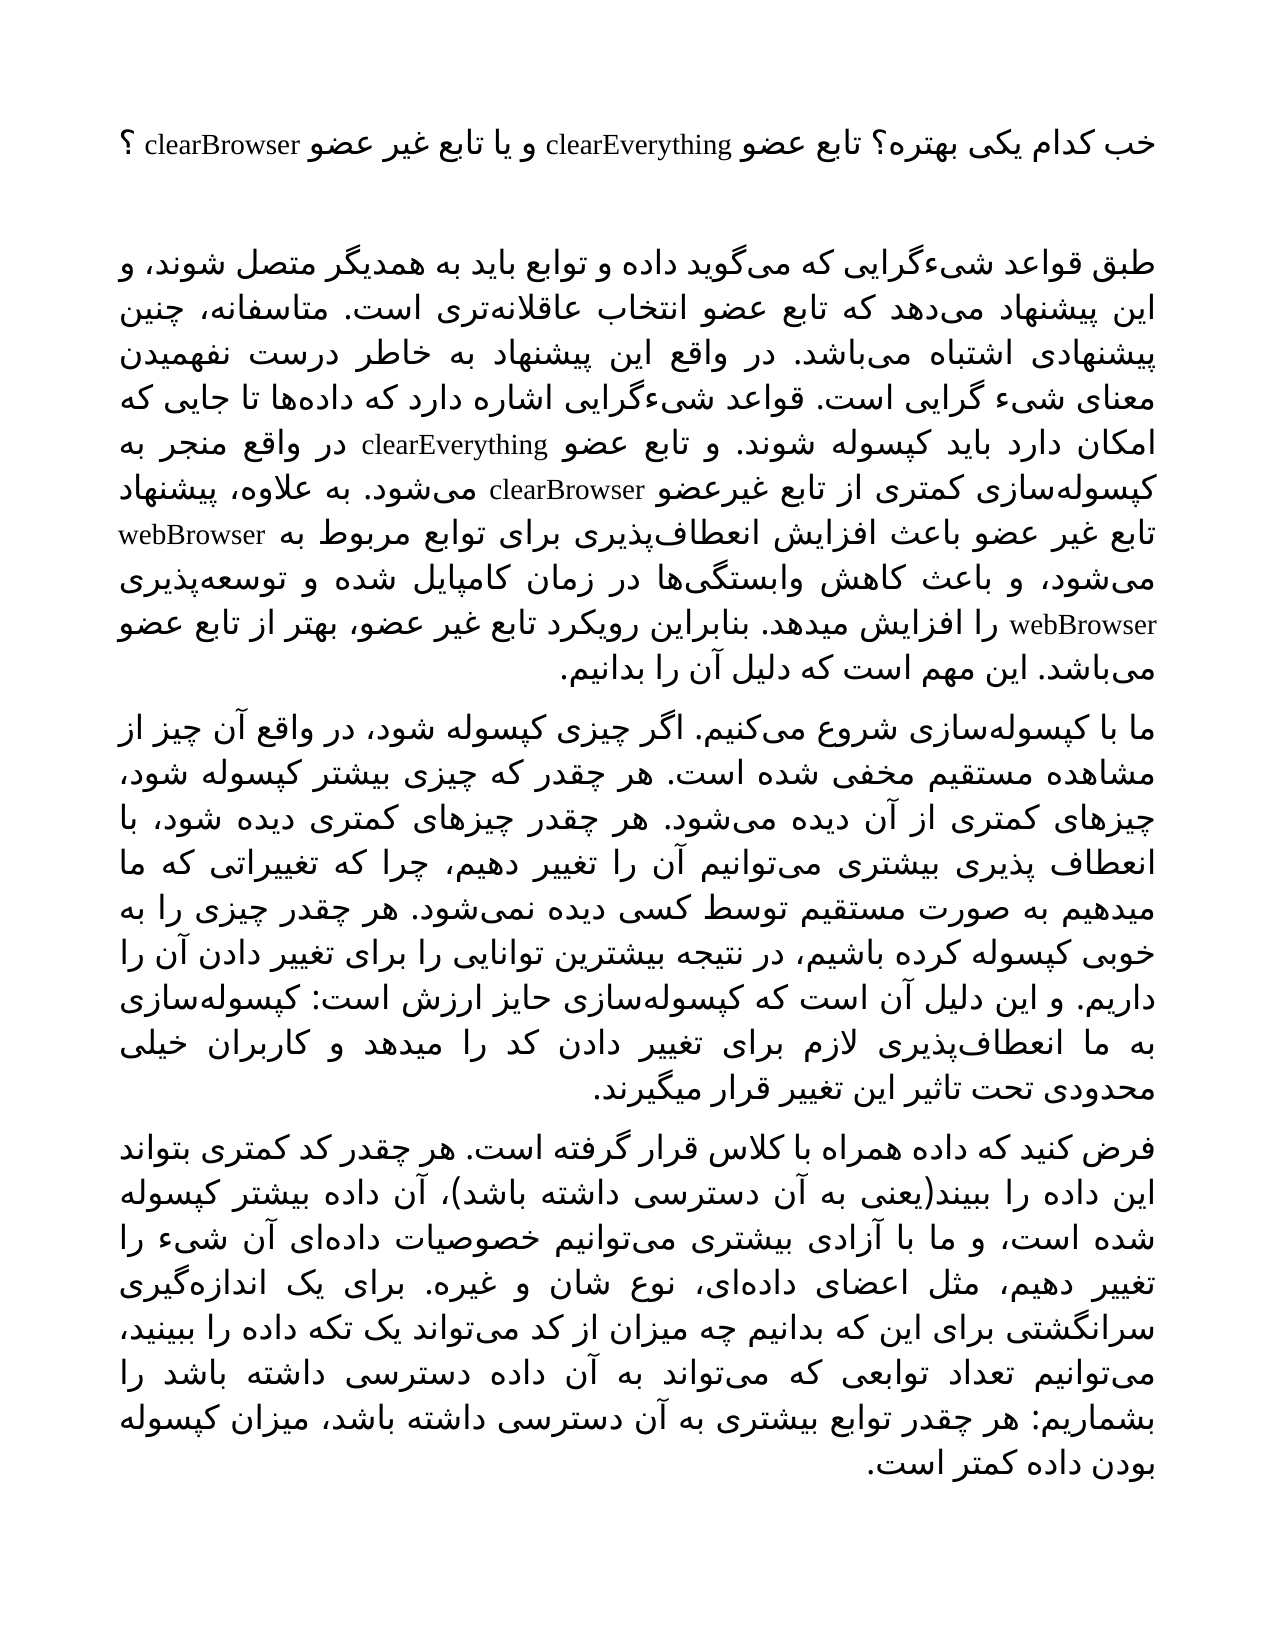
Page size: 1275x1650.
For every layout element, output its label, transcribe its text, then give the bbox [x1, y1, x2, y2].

text خب کدام یکی بهتره؟ تابع عضو clearEverything و یا تابع غیر عضو clearBrowser ؟ [118, 118, 1157, 163]
text طبق قواعد شیءگرایی که می‌گوید داده و توابع باید به همدیگر متصل شوند، و این پیشنهاد می‌دهد که تابع عضو انتخاب عاقلانه‌تری است. متاسفانه، چنین پیشنهادی اشتباه می‌باشد. در واقع این پیشنهاد به خاطر درست نفهمیدن معنای شیء گرایی است. قواعد شیءگرایی اشاره دارد که داده‌ها تا جایی که امکان دارد باید کپسوله شوند. و تابع عضو clearEverything در واقع منجر به کپسوله‌سازی کمتری از تابع غیرعضو clearBrowser می‌شود. به علاوه، پیشنهاد تابع غیر عضو باعث افزایش انعطاف‌پذیری برای توابع مربوط به webBrowser می‌شود، و باعث کاهش وابستگی‌ها در زمان کامپایل شده و توسعه‌پذیری webBrowser را افزایش میدهد. بنابراین رویکرد تابع غیر عضو، بهتر از تابع عضو می‌باشد. این مهم است که دلیل آن را بدانیم. [118, 238, 1157, 688]
text ما با کپسوله‌سازی شروع می‌کنیم. اگر چیزی کپسوله شود، در واقع آن چیز از مشاهده مستقیم مخفی شده است. هر چقدر که چیزی بیشتر کپسوله شود، چیز‌های کمتری از آن دیده می‌شود. هر چقدر چیز‌های کمتری دیده شود، با انعطاف پذیری بیشتری می‌توانیم آن را تغییر دهیم، چرا که تغییراتی که ما میدهیم به صورت مستقیم توسط کسی دیده نمی‌شود. هر چقدر چیزی را به خوبی کپسوله کرده باشیم، در نتیجه بیشترین توانایی را برای تغییر دادن آن را داریم. و این دلیل آن است که کپسوله‌سازی حایز ارزش است: کپسوله‌سازی به ما انعطاف‌پذیری لازم برای تغییر دادن کد را میدهد و کاربران خیلی محدودی تحت تاثیر این تغییر قرار میگیرند. [118, 703, 1157, 1108]
text فرض کنید که داده‌ همراه با کلاس قرار گرفته است. هر چقدر کد کمتری بتواند این داده را ببیند(یعنی به آن دسترسی داشته باشد)، آن داده بیشتر کپسوله شده است، و ما با آزادی بیشتری می‌توانیم خصوصیات داده‌ای آن شیء را تغییر دهیم، مثل اعضای داده‌ای، نوع شان و غیره. برای یک اندازه‌گیری سرانگشتی برای این که بدانیم چه میزان از کد می‌تواند یک تکه داده را ببینید، می‌توانیم تعداد توابعی که می‌تواند به آن داده دسترسی داشته باشد را بشماریم: هر چقدر توابع بیشتری به آن دسترسی داشته باشد، میزان کپسوله‌ بودن داده کمتر است. [118, 1123, 1157, 1483]
